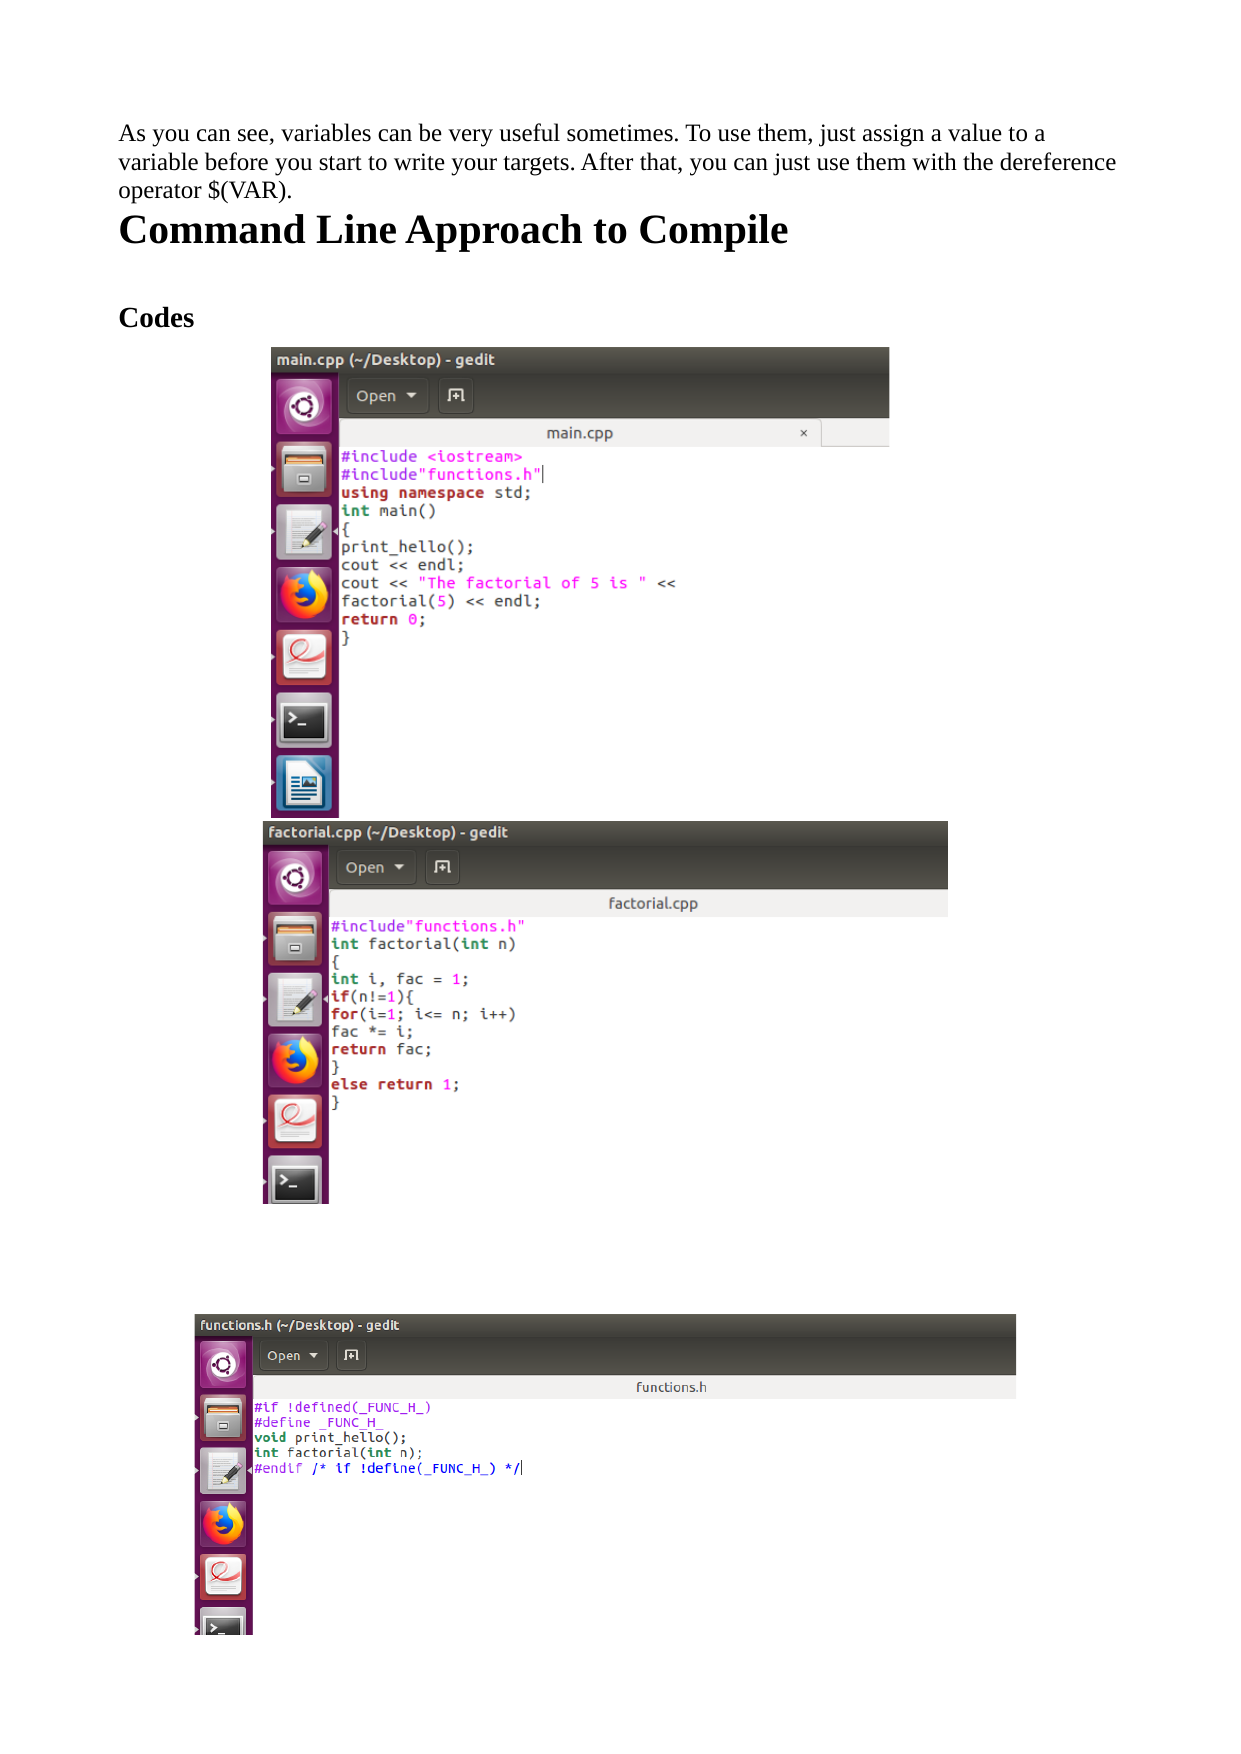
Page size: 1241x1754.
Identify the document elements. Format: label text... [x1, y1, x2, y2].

text Codes [118, 300, 1122, 334]
picture [271, 347, 890, 818]
picture [262, 821, 948, 1204]
text As you can see, variables can be very useful sometimes. To use them, just assign a value to a variable before you start to write your targets. After that, you can just use them with the dereference operator $(VAR). [118, 118, 1122, 204]
text Command Line Approach to Compile [118, 204, 1122, 252]
picture [194, 1314, 1017, 1635]
